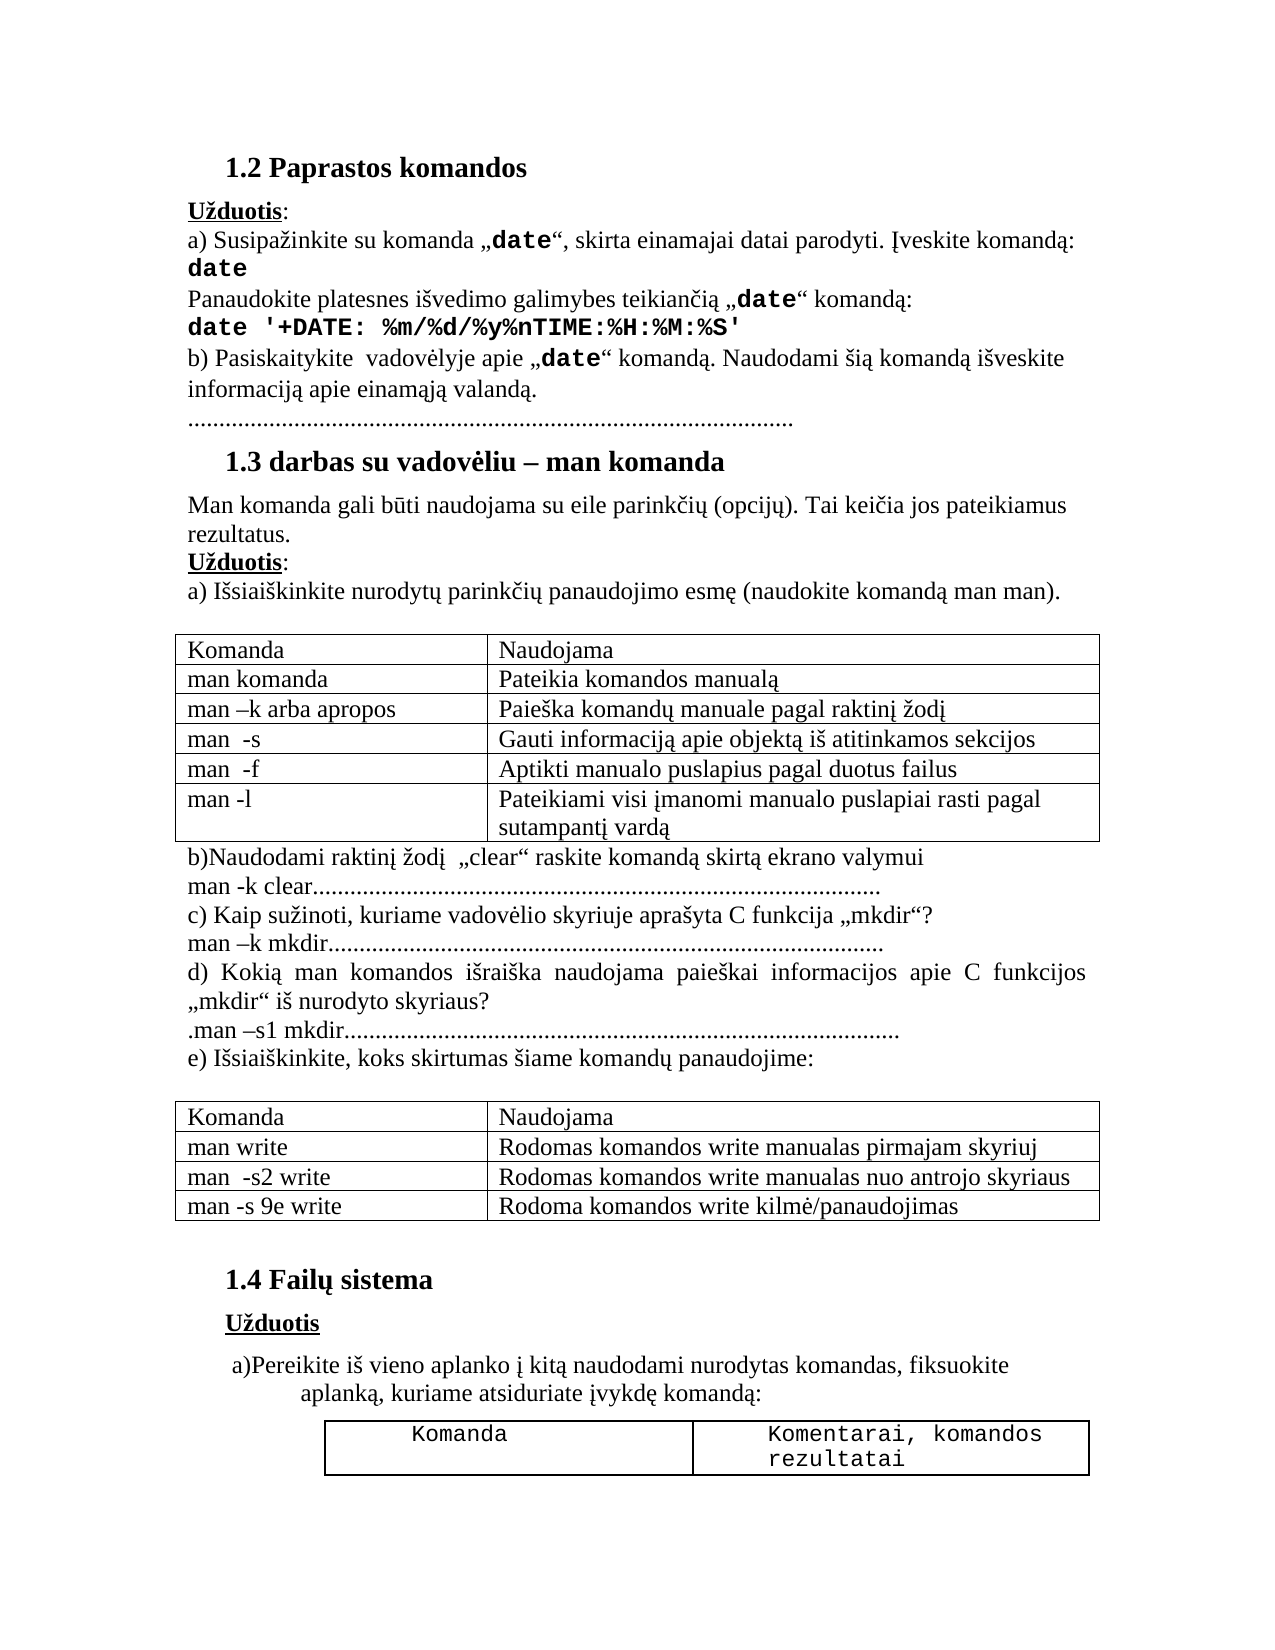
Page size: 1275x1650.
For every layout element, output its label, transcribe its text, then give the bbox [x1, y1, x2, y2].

text Užduotis: [187, 547, 1087, 576]
text a)Pereikite iš vieno aplanko į kitą naudodami nurodytas komandas, fiksuokite aplanką, kuriame atsiduriate įvykdę komandą: [225, 1350, 1087, 1407]
table_header Naudojama [488, 635, 1099, 663]
text Užduotis: [187, 196, 1087, 225]
subtitle 1.4 Failų sistema [180, 1262, 1087, 1296]
table_cell Paieška komandų manuale pagal raktinį žodį [488, 694, 1099, 723]
table_cell Pateikia komandos manualą [488, 665, 1099, 693]
text a) Susipažinkite su komanda „date“, skirta einamajai datai parodyti. Įveskite komandą: [187, 225, 1087, 256]
table_cell man –k arba apropos [176, 694, 487, 723]
table_header Komentarai, komandos rezultatai [694, 1422, 1088, 1474]
table_header Komanda [326, 1422, 692, 1474]
table_cell Rodoma komandos write kilmė/panaudojimas [488, 1191, 1099, 1220]
text b) Pasiskaitykite vadovėlyje apie „date“ komandą. Naudodami šią komandą išveskite informaciją apie einamąją valandą. [187, 343, 1087, 403]
table_header Komanda [176, 635, 487, 663]
subtitle 1.3 darbas su vadovėliu – man komanda [180, 444, 1087, 477]
text b)Naudodami raktinį žodį „clear“ raskite komandą skirtą ekrano valymui [187, 842, 1087, 871]
table_header Naudojama [488, 1102, 1099, 1131]
table_cell man write [176, 1132, 487, 1161]
text ................................................................................................. [187, 403, 1087, 431]
text Man komanda gali būti naudojama su eile parinkčių (opcijų). Tai keičia jos pateikiamus rezultatus. [187, 490, 1087, 547]
table_cell Rodomas komandos write manualas nuo antrojo skyriaus [488, 1162, 1099, 1190]
text man -k clear........................................................................................... [187, 871, 1087, 900]
table_cell man -s [176, 724, 487, 753]
table_cell Aptikti manualo puslapius pagal duotus failus [488, 754, 1099, 783]
text .man –s1 mkdir......................................................................................... [187, 1015, 1087, 1043]
text d) Kokią man komandos išraiška naudojama paieškai informacijos apie C funkcijos „mkdir“ iš nurodyto skyriaus? [187, 957, 1087, 1015]
table_cell man -s2 write [176, 1162, 487, 1190]
table_cell Gauti informaciją apie objektą iš atitinkamos sekcijos [488, 724, 1099, 753]
text date '+DATE: %m/%d/%y%nTIME:%H:%M:%S' [187, 315, 1087, 343]
text c) Kaip sužinoti, kuriame vadovėlio skyriuje aprašyta C funkcija „mkdir“? [187, 900, 1087, 928]
text Panaudokite platesnes išvedimo galimybes teikiančią „date“ komandą: [187, 284, 1087, 315]
table_header Komanda [176, 1102, 487, 1131]
table_cell man -l [176, 784, 487, 841]
text e) Išsiaiškinkite, koks skirtumas šiame komandų panaudojime: [187, 1043, 1087, 1072]
table_cell Rodomas komandos write manualas pirmajam skyriuj [488, 1132, 1099, 1161]
text Užduotis [225, 1308, 1087, 1337]
subtitle 1.2 Paprastos komandos [180, 150, 1087, 183]
table_cell man -s 9e write [176, 1191, 487, 1220]
text date [187, 256, 1087, 284]
table_cell Pateikiami visi įmanomi manualo puslapiai rasti pagal sutampantį vardą [488, 784, 1099, 841]
text man –k mkdir......................................................................................... [187, 928, 1087, 957]
text a) Išsiaiškinkite nurodytų parinkčių panaudojimo esmę (naudokite komandą man man). [187, 576, 1087, 605]
table_cell man -f [176, 754, 487, 783]
table_cell man komanda [176, 665, 487, 693]
